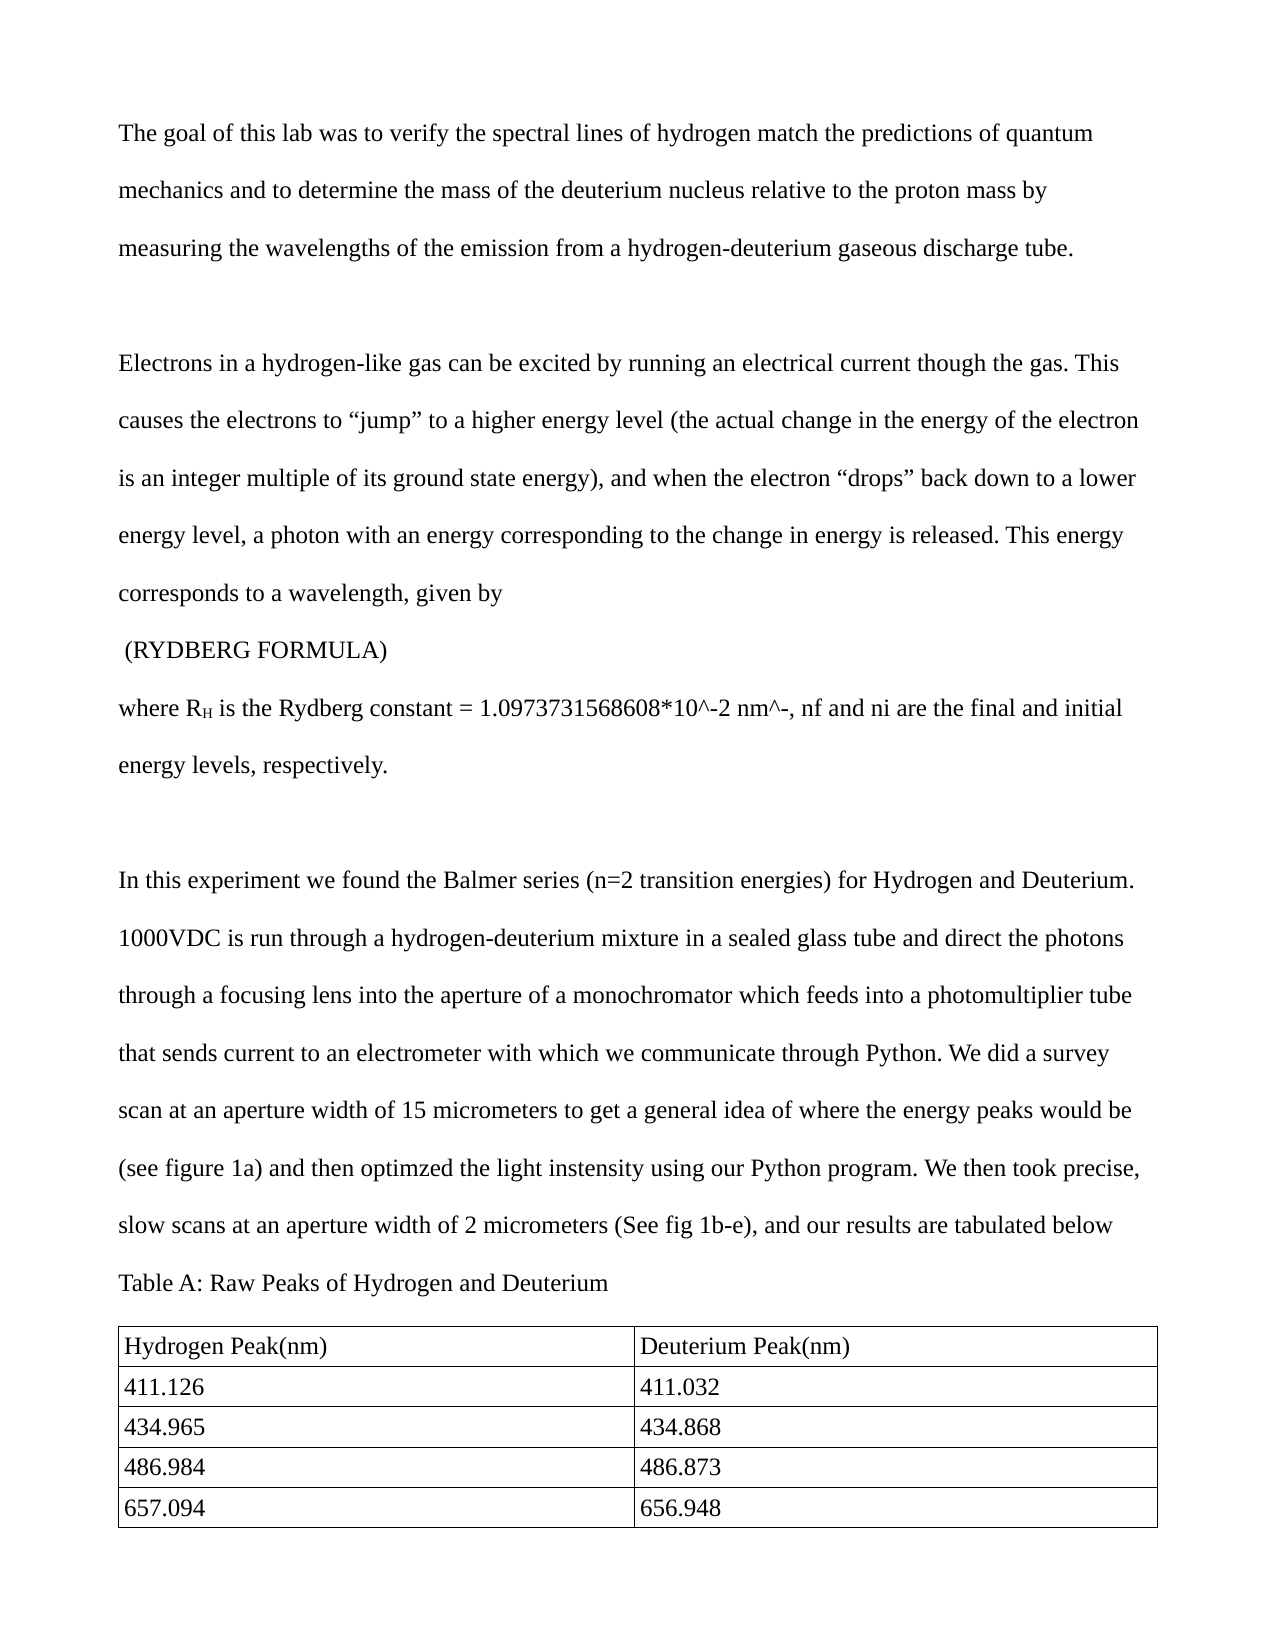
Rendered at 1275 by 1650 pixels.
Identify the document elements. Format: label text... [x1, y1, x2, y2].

table_cell 434.965 [119, 1407, 634, 1447]
table_cell 411.032 [635, 1367, 1157, 1406]
table_header Deuterium Peak(nm) [635, 1327, 1157, 1366]
table_cell 434.868 [635, 1407, 1157, 1447]
table_cell 486.984 [119, 1448, 634, 1487]
table_cell 657.094 [119, 1488, 634, 1527]
text (RYDBERG FORMULA) [118, 636, 1157, 664]
table_cell 411.126 [119, 1367, 634, 1406]
text Table A: Raw Peaks of Hydrogen and Deuterium [118, 1268, 1157, 1297]
table_cell 656.948 [635, 1488, 1157, 1527]
text In this experiment we found the Balmer series (n=2 transition energies) for Hydrogen and Deuterium. 1000VDC is run through a hydrogen-deuterium mixture in a sealed glass tube and direct the photons through a focusing lens into the aperture of a monochromator which feeds into a photomultiplier tube that sends current to an electrometer with which we communicate through Python. We did a survey scan at an aperture width of 15 micrometers to get a general idea of where the energy peaks would be (see figure 1a) and then optimzed the light instensity using our Python program. We then took precise, slow scans at an aperture width of 2 micrometers (See fig 1b-e), and our results are tabulated below [118, 866, 1157, 1239]
text Electrons in a hydrogen-like gas can be excited by running an electrical current though the gas. This causes the electrons to “jump” to a higher energy level (the actual change in the energy of the electron is an integer multiple of its ground state energy), and when the electron “drops” back down to a lower energy level, a photon with an energy corresponding to the change in energy is released. This energy corresponds to a wavelength, given by [118, 348, 1157, 607]
text where RH is the Rydberg constant = 1.0973731568608*10^-2 nm^-, nf and ni are the final and initial energy levels, respectively. [118, 693, 1157, 779]
table_cell 486.873 [635, 1448, 1157, 1487]
table_header Hydrogen Peak(nm) [119, 1327, 634, 1366]
text The goal of this lab was to verify the spectral lines of hydrogen match the predictions of quantum mechanics and to determine the mass of the deuterium nucleus relative to the proton mass by measuring the wavelengths of the emission from a hydrogen-deuterium gaseous discharge tube. [118, 118, 1157, 262]
